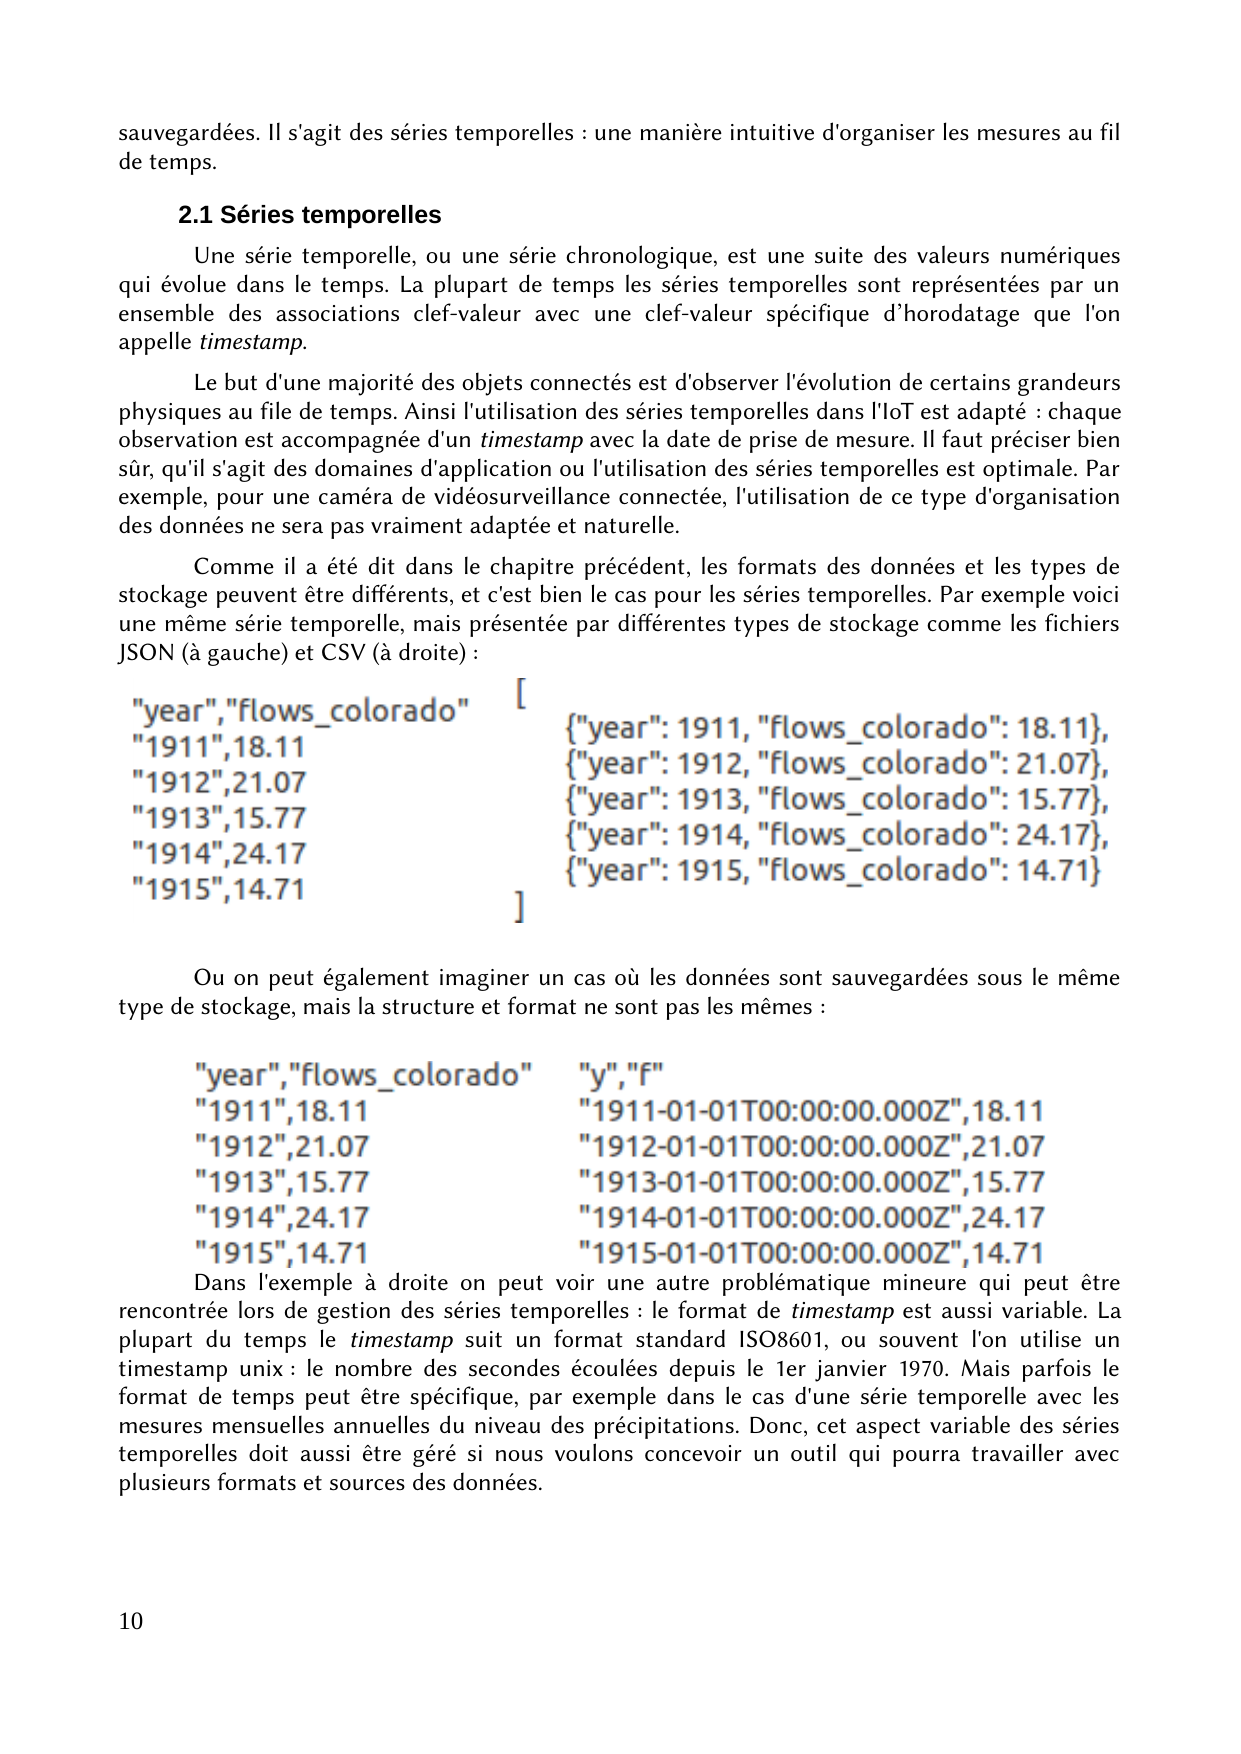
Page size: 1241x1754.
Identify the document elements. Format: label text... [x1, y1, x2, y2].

text Une série temporelle, ou une série chronologique, est une suite des valeurs numériques qui évolue dans le temps. La plupart de temps les séries temporelles sont représentées par un ensemble des associations clef-valeur avec une clef-valeur spécifique d’horodatage que l'on appelle timestamp. [118, 241, 1122, 356]
picture [132, 678, 1108, 923]
picture [195, 1061, 1045, 1268]
text Comme il a été dit dans le chapitre précédent, les formats des données et les types de stockage peuvent être différents, et c'est bien le cas pour les séries temporelles. Par exemple voici une même série temporelle, mais présentée par différentes types de stockage comme les fichiers JSON (à gauche) et CSV (à droite) : [118, 552, 1122, 666]
text Le but d'une majorité des objets connectés est d'observer l'évolution de certains grandeurs physiques au file de temps. Ainsi l'utilisation des séries temporelles dans l'IoT est adapté : chaque observation est accompagnée d'un timestamp avec la date de prise de mesure. Il faut préciser bien sûr, qu'il s'agit des domaines d'application ou l'utilisation des séries temporelles est optimale. Par exemple, pour une caméra de vidéosurveillance connectée, l'utilisation de ce type d'organisation des données ne sera pas vraiment adaptée et naturelle. [118, 368, 1122, 539]
text Dans l'exemple à droite on peut voir une autre problématique mineure qui peut être rencontrée lors de gestion des séries temporelles : le format de timestamp est aussi variable. La plupart du temps le timestamp suit un format standard ISO8601, ou souvent l'on utilise un timestamp unix : le nombre des secondes écoulées depuis le 1er janvier 1970. Mais parfois le format de temps peut être spécifique, par exemple dans le cas d'une série temporelle avec les mesures mensuelles annuelles du niveau des précipitations. Donc, cet aspect variable des séries temporelles doit aussi être géré si nous voulons concevoir un outil qui pourra travailler avec plusieurs formats et sources des données. [118, 1074, 1122, 1496]
text sauvegardées. Il s'agit des séries temporelles : une manière intuitive d'organiser les mesures au fil de temps. [118, 118, 1122, 175]
text Ou on peut également imaginer un cas où les données sont sauvegardées sous le même type de stockage, mais la structure et format ne sont pas les mêmes : [118, 963, 1122, 1020]
subtitle Séries temporelles [118, 200, 1122, 229]
